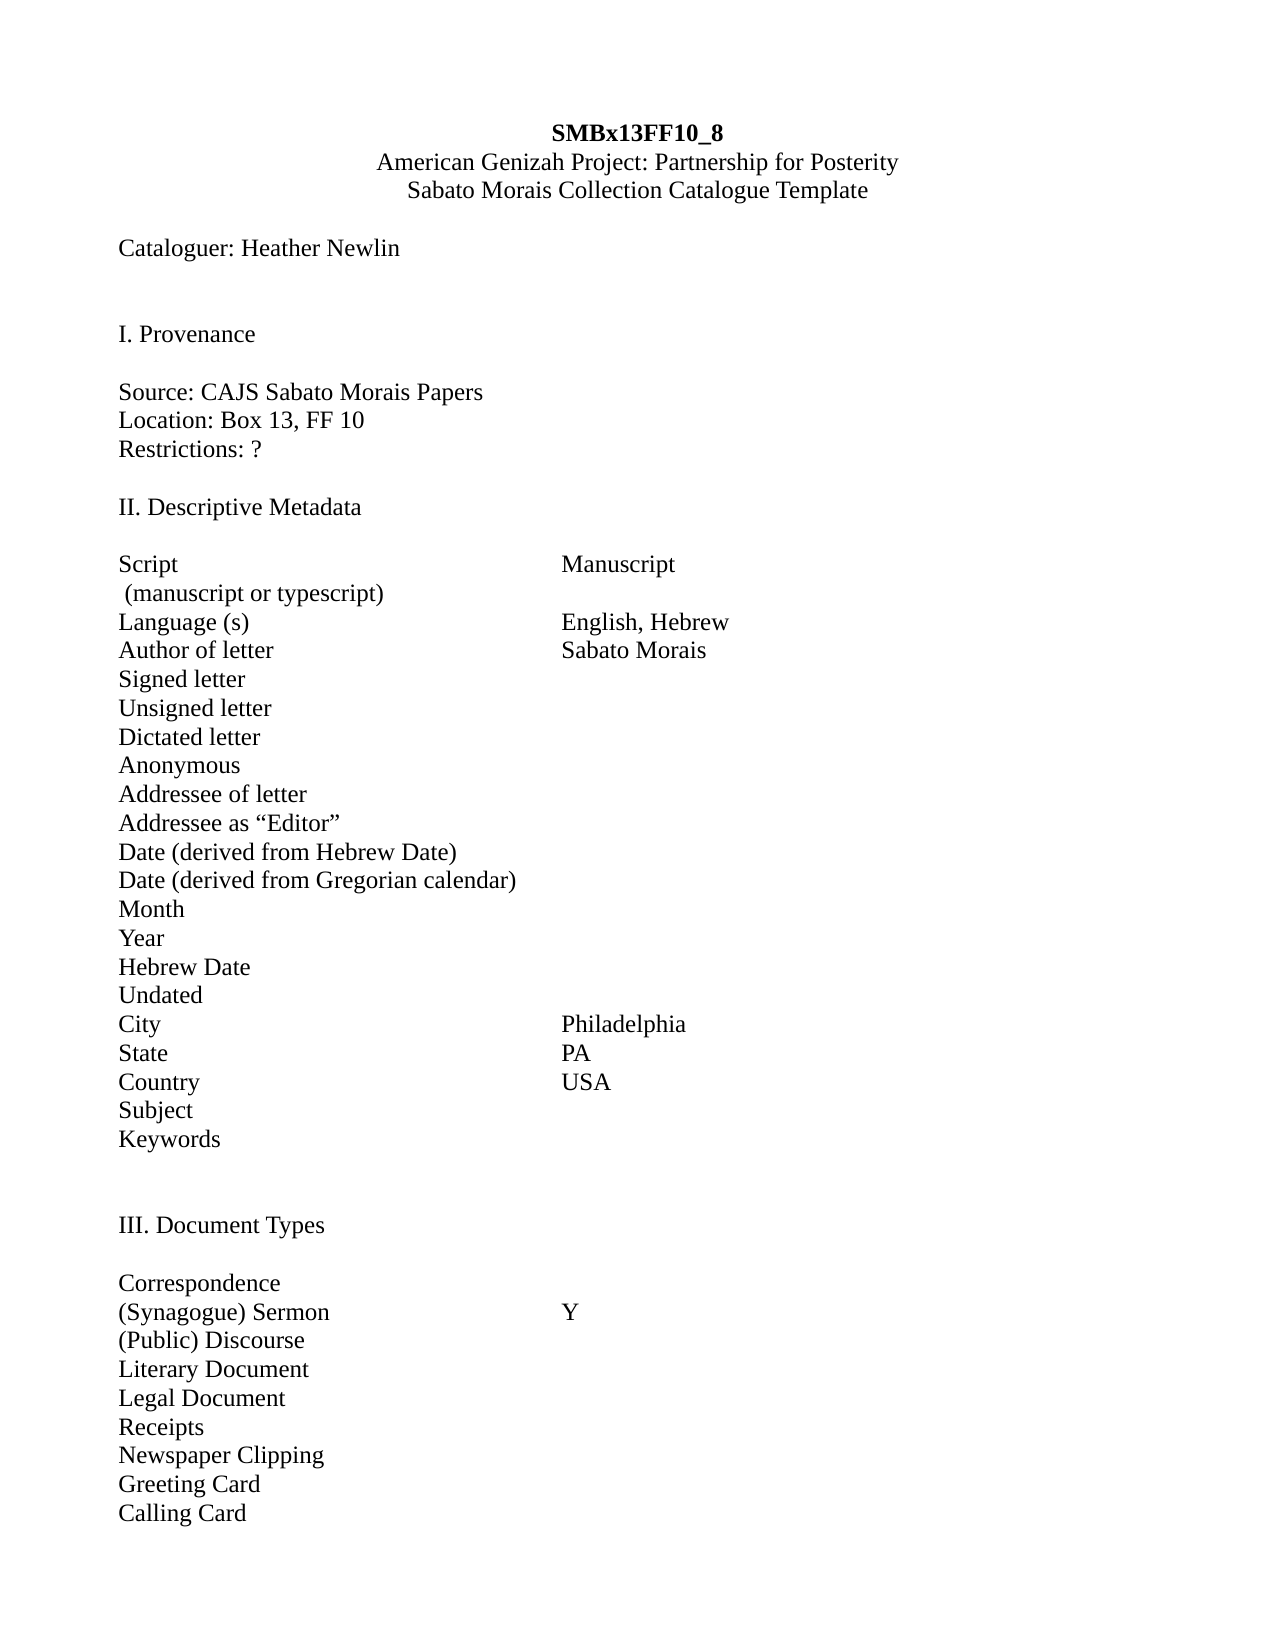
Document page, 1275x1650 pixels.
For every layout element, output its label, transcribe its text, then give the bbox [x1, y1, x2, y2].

text (manuscript or typescript) [118, 578, 1157, 607]
text Script Manuscript [118, 549, 1157, 578]
text Addressee as “Editor” [118, 808, 1157, 837]
text City Philadelphia [118, 1009, 1157, 1038]
text Date (derived from Hebrew Date) [118, 837, 1157, 866]
text Unsigned letter [118, 693, 1157, 722]
text (Synagogue) Sermon Y [118, 1297, 1157, 1326]
text American Genizah Project: Partnership for Posterity [118, 147, 1157, 176]
text Location: Box 13, FF 10 [118, 406, 1157, 434]
text Keywords [118, 1124, 1157, 1153]
text Date (derived from Gregorian calendar) [118, 866, 1157, 894]
text Country USA [118, 1067, 1157, 1096]
text Source: CAJS Sabato Morais Papers [118, 377, 1157, 406]
text III. Document Types [118, 1211, 1157, 1239]
text Addressee of letter [118, 779, 1157, 808]
text Literary Document [118, 1354, 1157, 1383]
text SMBx13FF10_8 [118, 118, 1157, 147]
text State PA [118, 1038, 1157, 1067]
text Anonymous [118, 751, 1157, 779]
text Calling Card [118, 1498, 1157, 1527]
text Signed letter [118, 664, 1157, 693]
text Subject [118, 1096, 1157, 1124]
text Legal Document [118, 1383, 1157, 1412]
text Year [118, 923, 1157, 952]
text Restrictions: ? [118, 434, 1157, 463]
text Hebrew Date [118, 952, 1157, 981]
text Sabato Morais Collection Catalogue Template [118, 176, 1157, 204]
text II. Descriptive Metadata [118, 492, 1157, 521]
text Undated [118, 981, 1157, 1009]
text Newspaper Clipping [118, 1441, 1157, 1469]
text Correspondence [118, 1268, 1157, 1297]
text Dictated letter [118, 722, 1157, 751]
text Month [118, 894, 1157, 923]
text (Public) Discourse [118, 1326, 1157, 1354]
text Receipts [118, 1412, 1157, 1441]
text Author of letter Sabato Morais [118, 636, 1157, 664]
text Language (s) English, Hebrew [118, 607, 1157, 636]
text I. Provenance [118, 319, 1157, 348]
text Cataloguer: Heather Newlin [118, 233, 1157, 262]
text Greeting Card [118, 1469, 1157, 1498]
